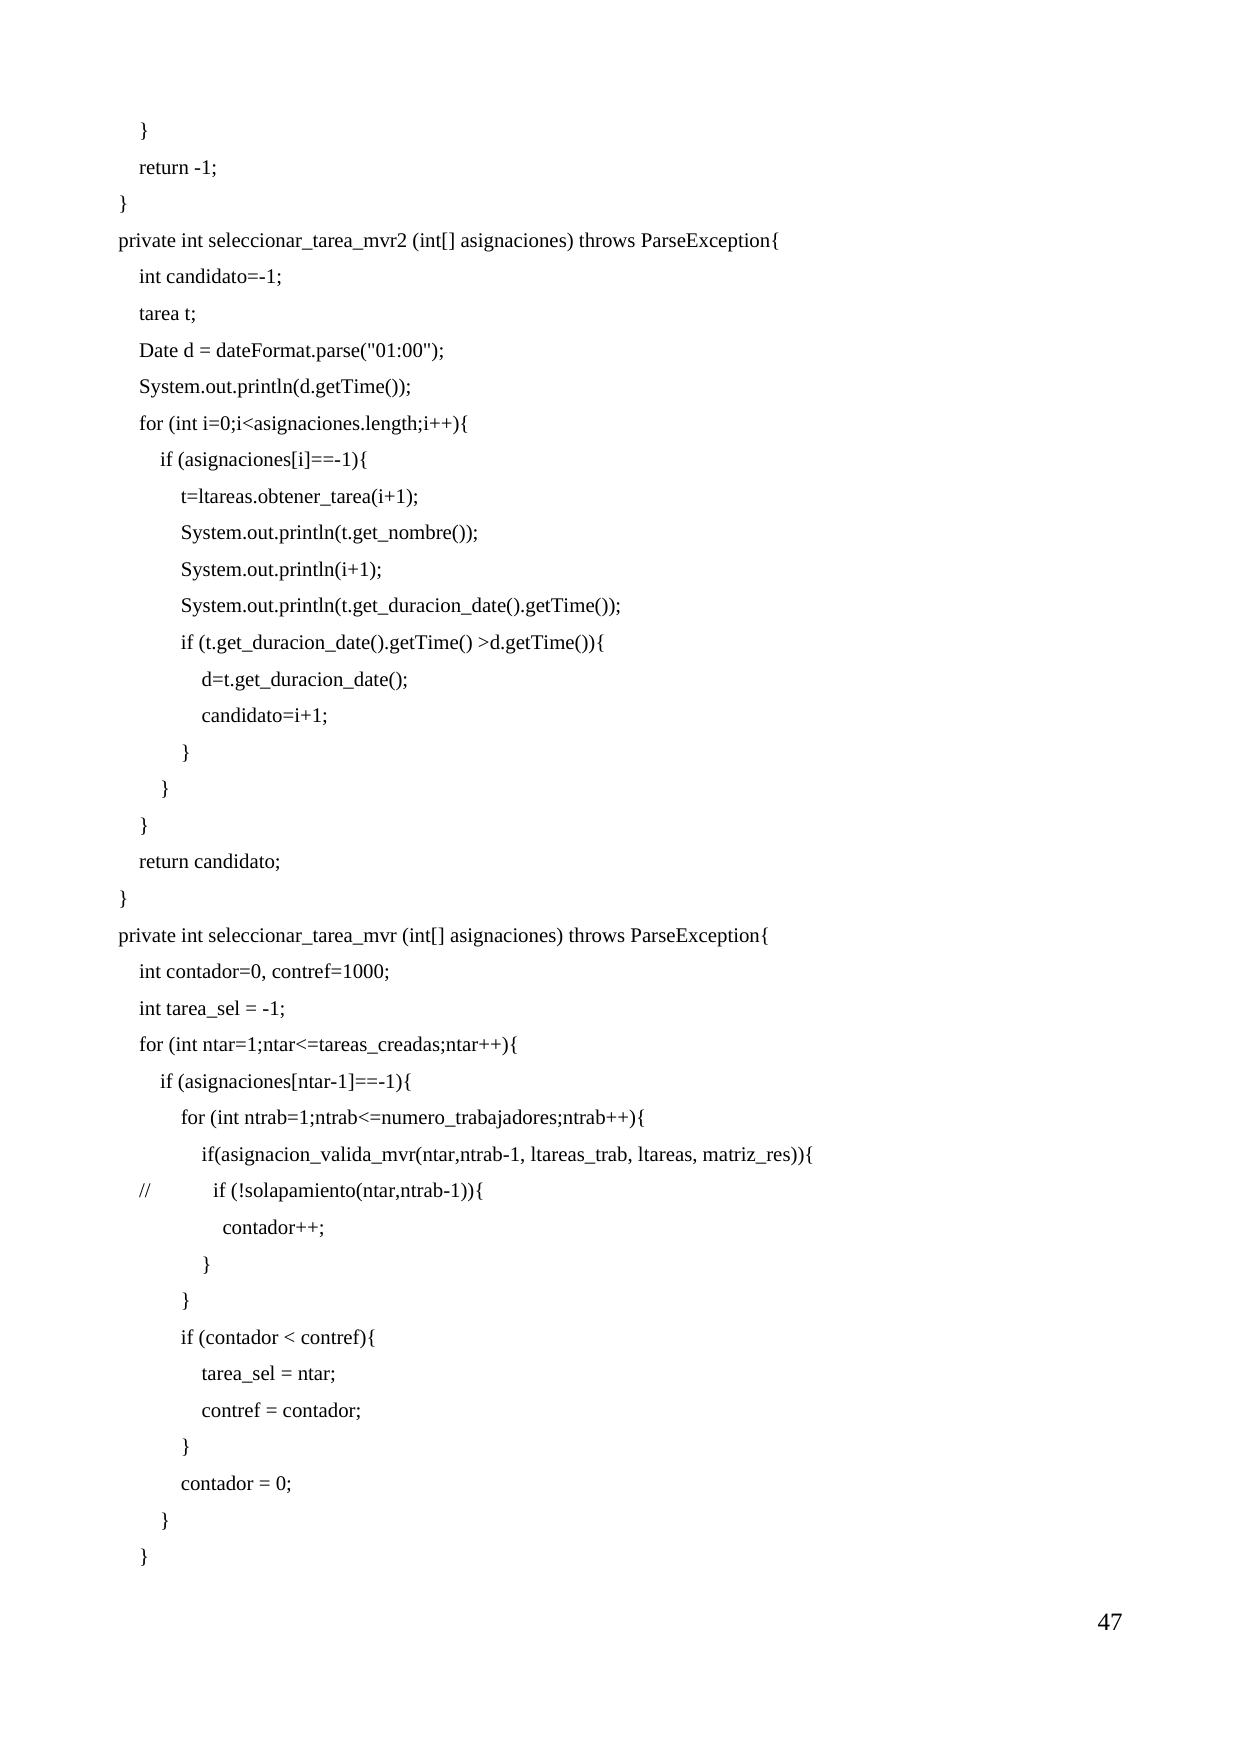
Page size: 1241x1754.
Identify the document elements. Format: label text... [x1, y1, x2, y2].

text } [118, 740, 1122, 764]
text } [118, 813, 1122, 837]
text } [118, 118, 1122, 142]
text } [118, 1434, 1122, 1458]
text int tarea_sel = -1; [118, 996, 1122, 1020]
text tarea t; [118, 301, 1122, 325]
text } [118, 1252, 1122, 1276]
text tarea_sel = ntar; [118, 1361, 1122, 1385]
text private int seleccionar_tarea_mvr (int[] asignaciones) throws ParseException{ [118, 922, 1122, 947]
text if (contador < contref){ [118, 1325, 1122, 1349]
text return candidato; [118, 849, 1122, 873]
text return -1; [118, 155, 1122, 179]
text if (asignaciones[i]==-1){ [118, 447, 1122, 471]
text } [118, 1544, 1122, 1568]
text private int seleccionar_tarea_mvr2 (int[] asignaciones) throws ParseException{ [118, 228, 1122, 252]
text int candidato=-1; [118, 264, 1122, 288]
text candidato=i+1; [118, 703, 1122, 727]
text Date d = dateFormat.parse("01:00"); [118, 337, 1122, 362]
text System.out.println(t.get_nombre()); [118, 520, 1122, 544]
text } [118, 1288, 1122, 1312]
text if (t.get_duracion_date().getTime() >d.getTime()){ [118, 630, 1122, 654]
text System.out.println(d.getTime()); [118, 374, 1122, 398]
text } [118, 1507, 1122, 1532]
text if(asignacion_valida_mvr(ntar,ntrab-1, ltareas_trab, ltareas, matriz_res)){ [118, 1142, 1122, 1166]
text contador++; [118, 1215, 1122, 1239]
text for (int i=0;i<asignaciones.length;i++){ [118, 411, 1122, 435]
text int contador=0, contref=1000; [118, 959, 1122, 983]
text if (asignaciones[ntar-1]==-1){ [118, 1069, 1122, 1093]
text d=t.get_duracion_date(); [118, 667, 1122, 691]
text for (int ntar=1;ntar<=tareas_creadas;ntar++){ [118, 1032, 1122, 1056]
text for (int ntrab=1;ntrab<=numero_trabajadores;ntrab++){ [118, 1105, 1122, 1129]
text t=ltareas.obtener_tarea(i+1); [118, 484, 1122, 508]
text } [118, 776, 1122, 800]
text // if (!solapamiento(ntar,ntrab-1)){ [118, 1178, 1122, 1202]
text System.out.println(t.get_duracion_date().getTime()); [118, 593, 1122, 617]
text } [118, 191, 1122, 215]
text contador = 0; [118, 1471, 1122, 1495]
text contref = contador; [118, 1398, 1122, 1422]
text System.out.println(i+1); [118, 557, 1122, 581]
text } [118, 886, 1122, 910]
